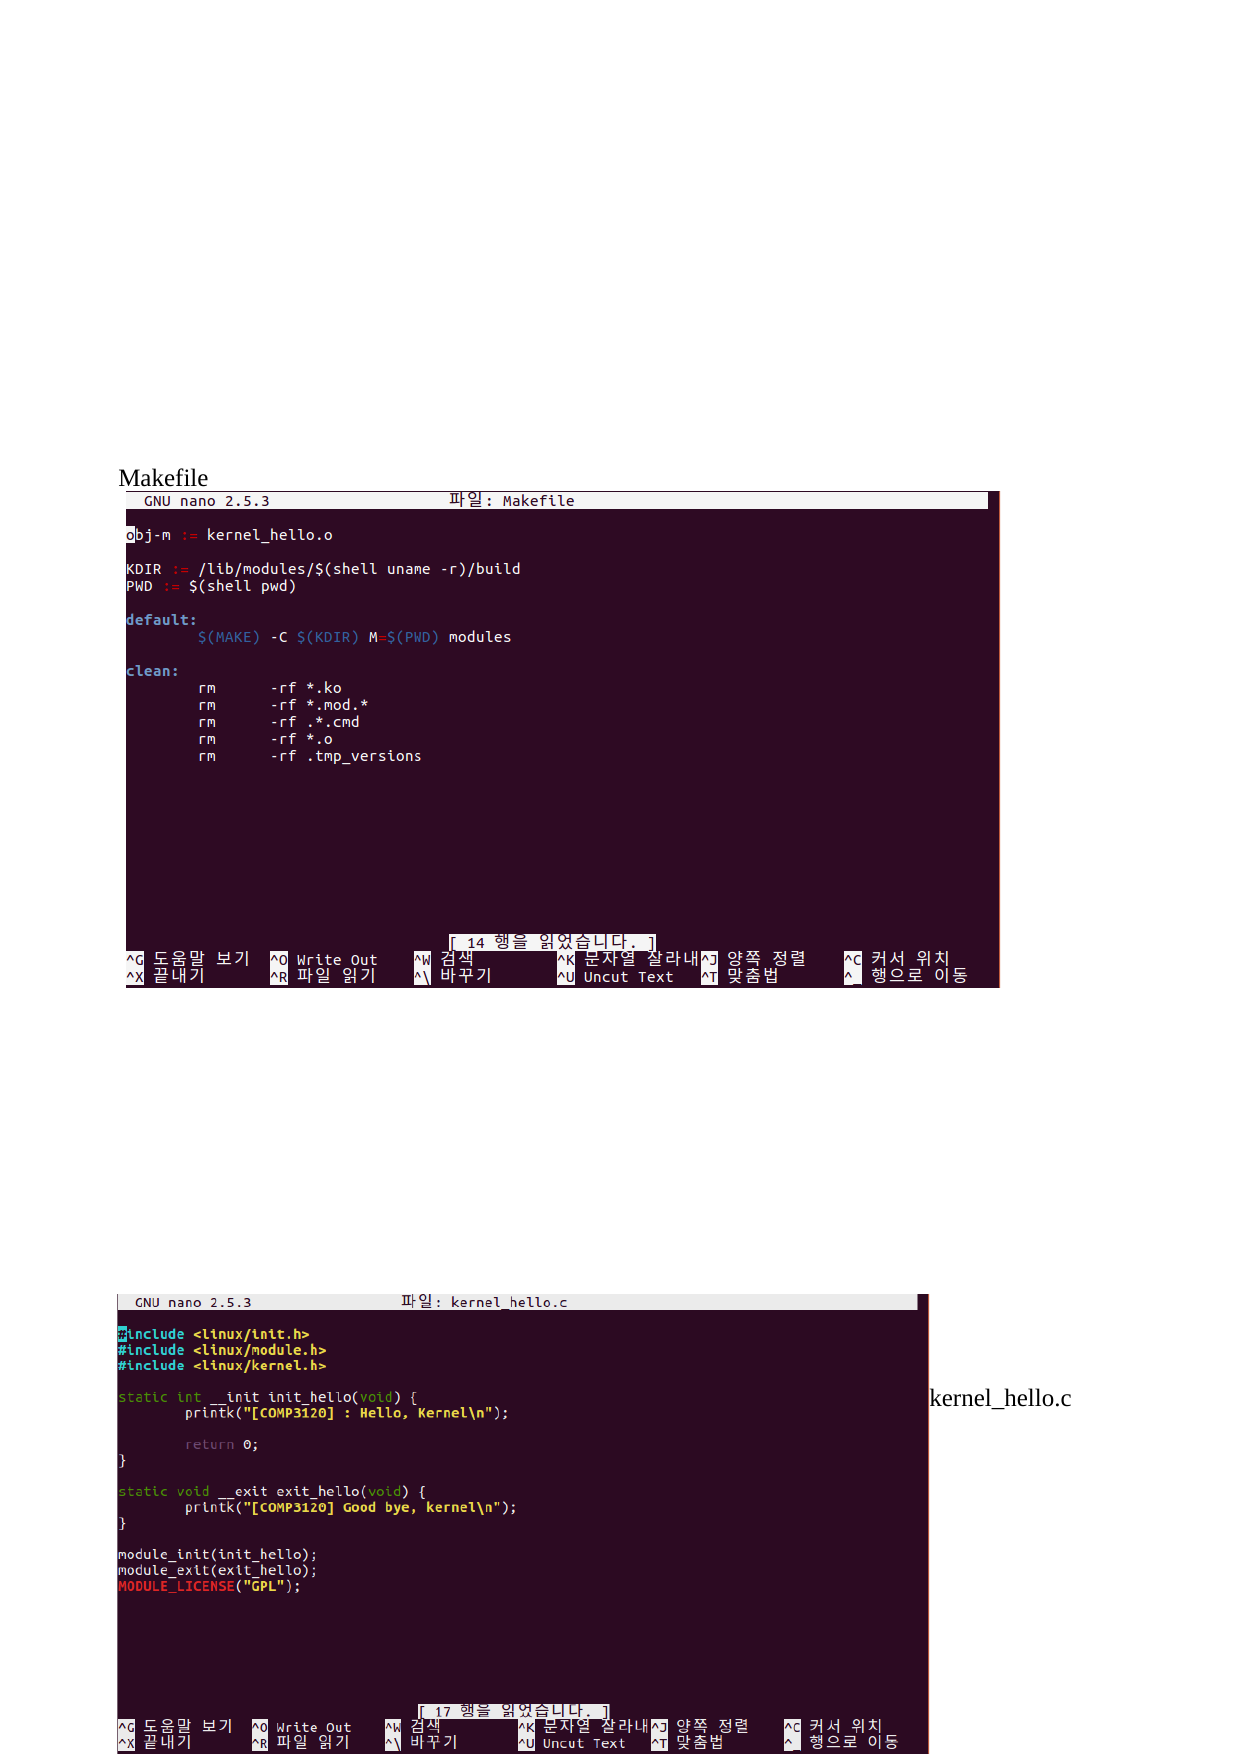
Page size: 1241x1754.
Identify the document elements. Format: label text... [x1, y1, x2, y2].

text Makefile [118, 463, 1122, 492]
picture [117, 1294, 930, 1754]
text kernel_hello.c [930, 1383, 1122, 1412]
picture [126, 491, 1001, 988]
